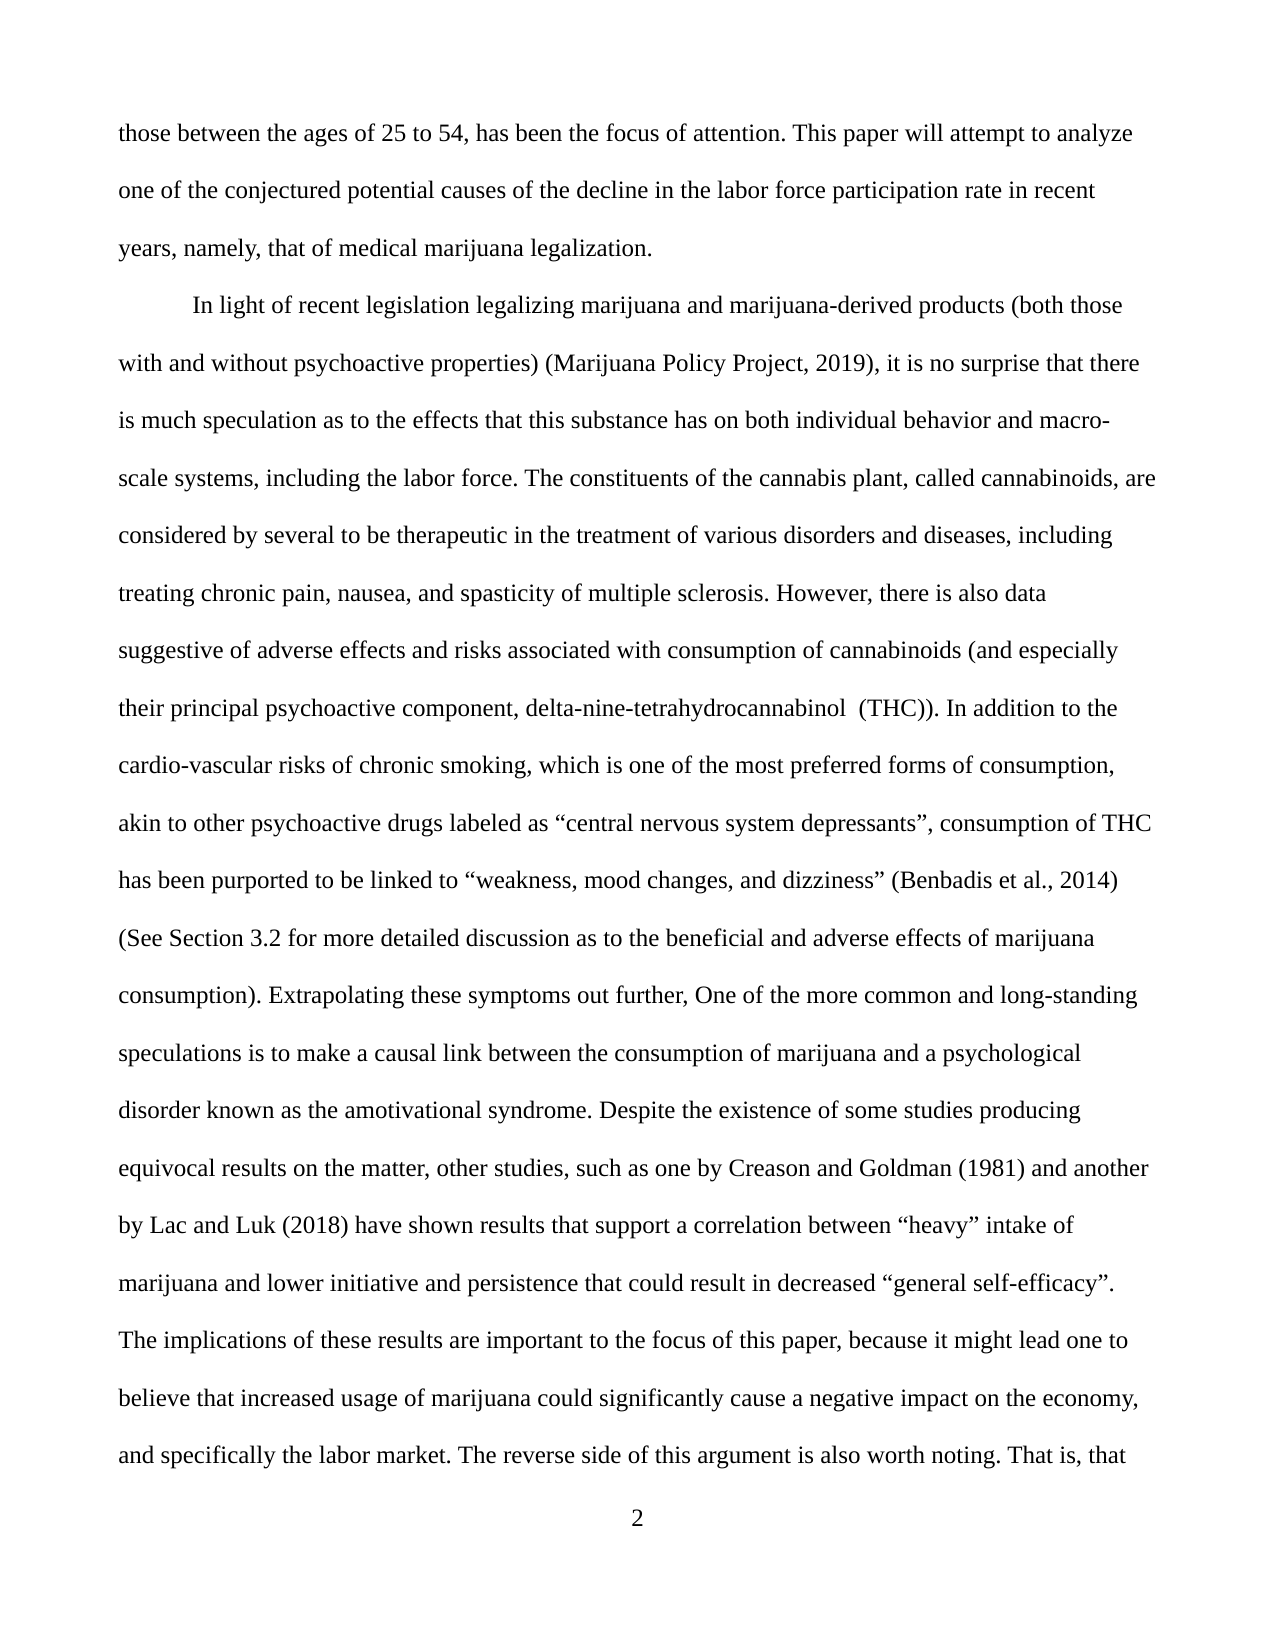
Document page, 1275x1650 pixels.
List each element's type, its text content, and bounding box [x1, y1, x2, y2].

text those between the ages of 25 to 54, has been the focus of attention. This paper will attempt to analyze one of the conjectured potential causes of the decline in the labor force participation rate in recent years, namely, that of medical marijuana legalization. [118, 118, 1157, 262]
text In light of recent legislation legalizing marijuana and marijuana-derived products (both those with and without psychoactive properties) (Marijuana Policy Project, 2019), it is no surprise that there is much speculation as to the effects that this substance has on both individual behavior and macro-scale systems, including the labor force. The constituents of the cannabis plant, called cannabinoids, are considered by several to be therapeutic in the treatment of various disorders and diseases, including treating chronic pain, nausea, and spasticity of multiple sclerosis. However, there is also data suggestive of adverse effects and risks associated with consumption of cannabinoids (and especially their principal psychoactive component, delta-nine-tetrahydrocannabinol (THC)). In addition to the cardio-vascular risks of chronic smoking, which is one of the most preferred forms of consumption, akin to other psychoactive drugs labeled as “central nervous system depressants”, consumption of THC has been purported to be linked to “weakness, mood changes, and dizziness” (Benbadis et al., 2014) (See Section 3.2 for more detailed discussion as to the beneficial and adverse effects of marijuana consumption). Extrapolating these symptoms out further, One of the more common and long-standing speculations is to make a causal link between the consumption of marijuana and a psychological disorder known as the amotivational syndrome. Despite the existence of some studies producing equivocal results on the matter, other studies, such as one by Creason and Goldman (1981) and another by Lac and Luk (2018) have shown results that support a correlation between “heavy” intake of marijuana and lower initiative and persistence that could result in decreased “general self-efficacy”. The implications of these results are important to the focus of this paper, because it might lead one to believe that increased usage of marijuana could significantly cause a negative impact on the economy, and specifically the labor market. The reverse side of this argument is also worth noting. That is, that [118, 291, 1157, 1469]
